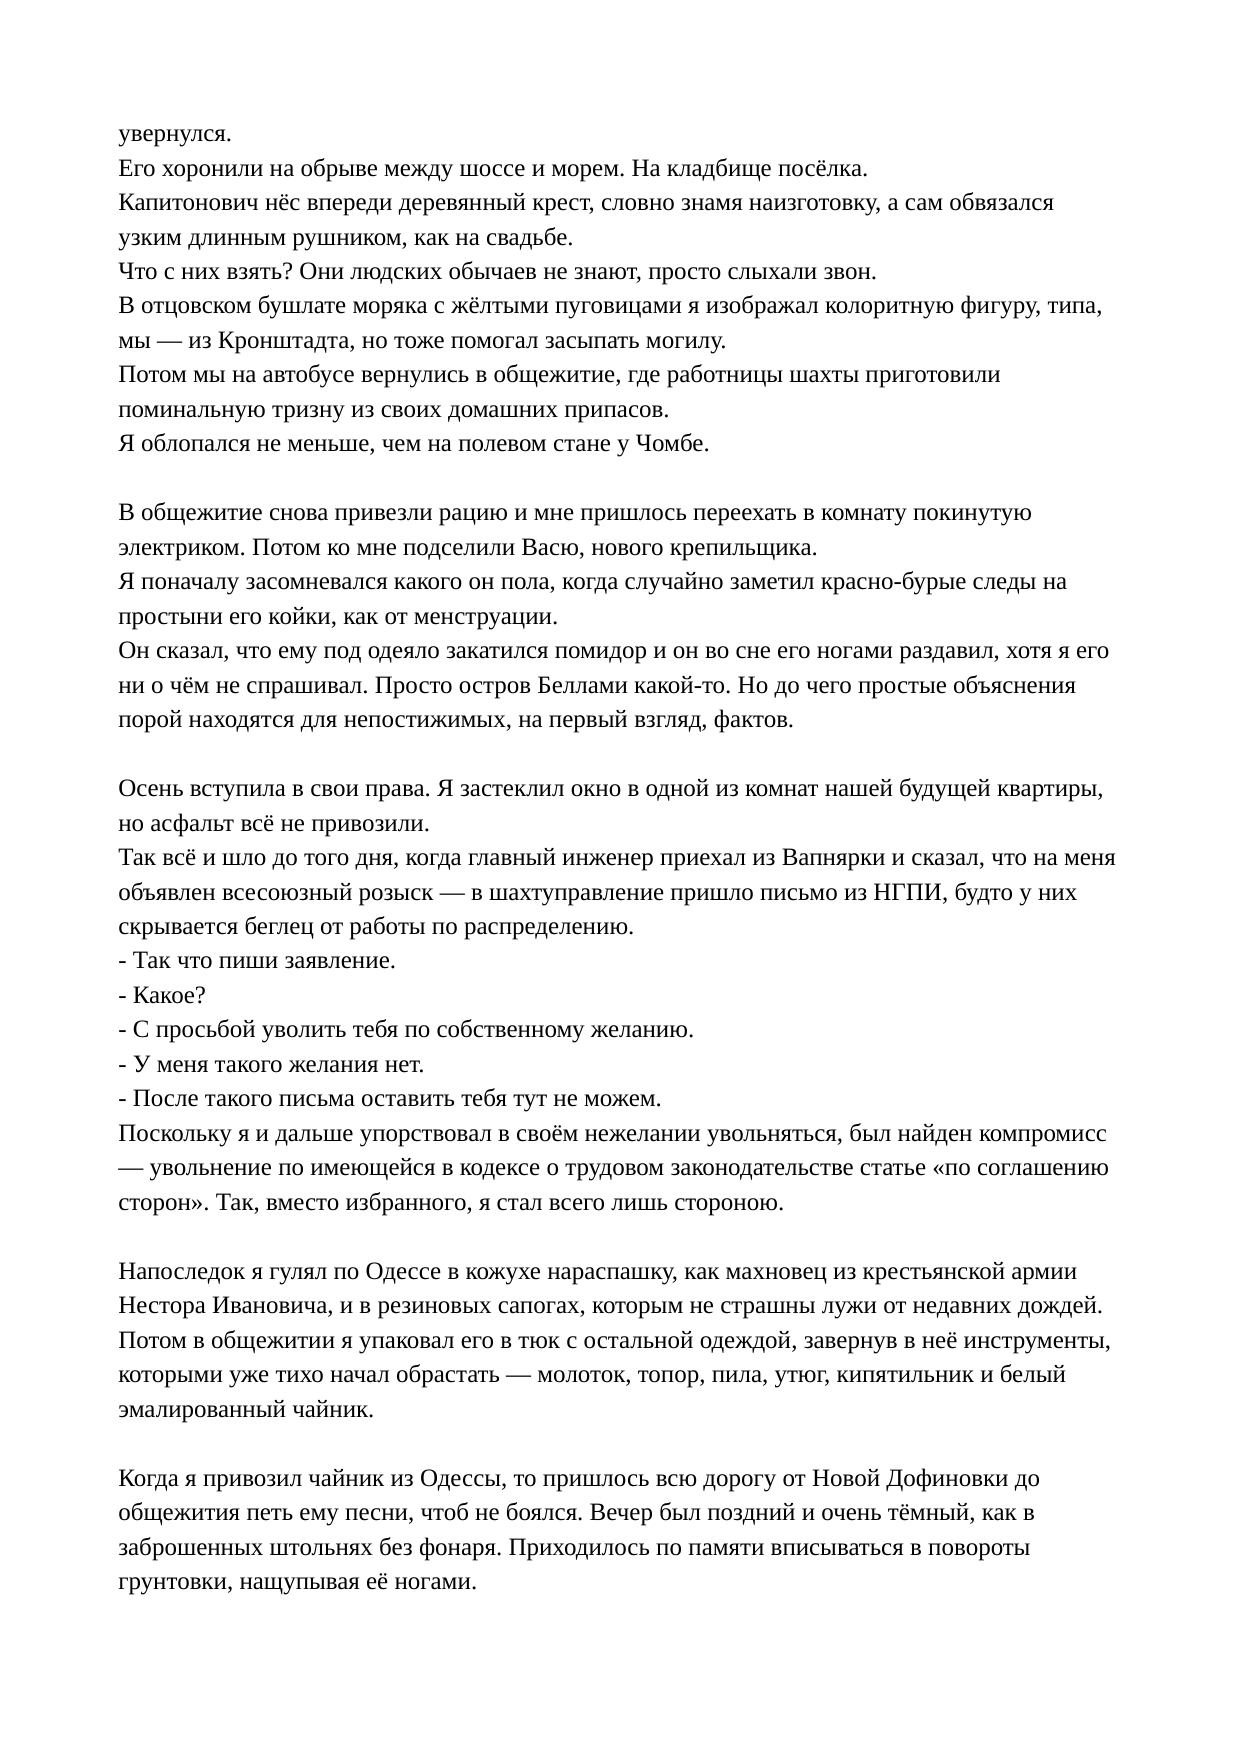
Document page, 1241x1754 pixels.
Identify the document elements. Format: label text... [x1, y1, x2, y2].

text - С просьбой уволить тебя по собственному желанию. [118, 1014, 1122, 1043]
text увернулся. [118, 118, 1122, 147]
text - Так что пиши заявление. [118, 946, 1122, 974]
text Я поначалу засомневался какого он пола, когда случайно заметил красно-бурые следы на простыни его койки, как от менструации. [118, 566, 1122, 629]
text Когда я привозил чайник из Одессы, то пришлось всю дорогу от Новой Дофиновки до общежития петь ему песни, чтоб не боялся. Вечер был поздний и очень тёмный, как в заброшенных штольнях без фонаря. Приходилось по памяти вписываться в повороты грунтовки, нащупывая её ногами. [118, 1463, 1122, 1595]
text Так всё и шло до того дня, когда главный инженер приехал из Вапнярки и сказал, что на меня объявлен всесоюзный розыск — в шахтуправление пришло письмо из НГПИ, будто у них скрывается беглец от работы по распределению. [118, 842, 1122, 940]
text В общежитие снова привезли рацию и мне пришлось переехать в комнату покинутую электриком. Потом ко мне подселили Васю, нового крепильщика. [118, 497, 1122, 561]
text Поскольку я и дальше упорствовал в своём нежелании увольняться, был найден компромисс — увольнение по имеющейся в кодексе о трудовом законодательстве статье «по соглашению сторон». Так, вместо избранного, я стал всего лишь стороною. [118, 1118, 1122, 1216]
text Я облопался не меньше, чем на полевом стане у Чомбе. [118, 428, 1122, 457]
text Осень вступила в свои права. Я застеклил окно в одной из комнат нашей будущей квартиры, но асфальт всё не привозили. [118, 773, 1122, 836]
text - После такого письма оставить тебя тут не можем. [118, 1083, 1122, 1112]
text Он сказал, что ему под одеяло закатился помидор и он во сне его ногами раздавил, хотя я его ни о чём не спрашивал. Просто остров Беллами какой-то. Но до чего простые объяснения порой находятся для непостижимых, на первый взгляд, фактов. [118, 635, 1122, 733]
text Его хоронили на обрыве между шоссе и морем. На кладбище посёлка. [118, 153, 1122, 181]
text - У меня такого желания нет. [118, 1049, 1122, 1078]
text В отцовском бушлате моряка с жёлтыми пуговицами я изображал колоритную фигуру, типа, мы — из Кронштадта, но тоже помогал засыпать могилу. [118, 291, 1122, 354]
text Потом мы на автобусе вернулись в общежитие, где работницы шахты приготовили поминальную тризну из своих домашних припасов. [118, 359, 1122, 423]
text Напоследок я гулял по Одессе в кожухе нараспашку, как махновец из крестьянской армии Нестора Ивановича, и в резиновых сапогах, которым не страшны лужи от недавних дождей. [118, 1256, 1122, 1319]
text Капитонович нёс впереди деревянный крест, словно знамя наизготовку, а сам обвязался узким длинным рушником, как на свадьбе. [118, 187, 1122, 250]
text - Какое? [118, 980, 1122, 1009]
text Потом в общежитии я упаковал его в тюк с остальной одеждой, завернув в неё инструменты, которыми уже тихо начал обрастать — молоток, топор, пила, утюг, кипятильник и белый эмалированный чайник. [118, 1325, 1122, 1423]
text Что с них взять? Они людских обычаев не знают, просто слыхали звон. [118, 256, 1122, 285]
